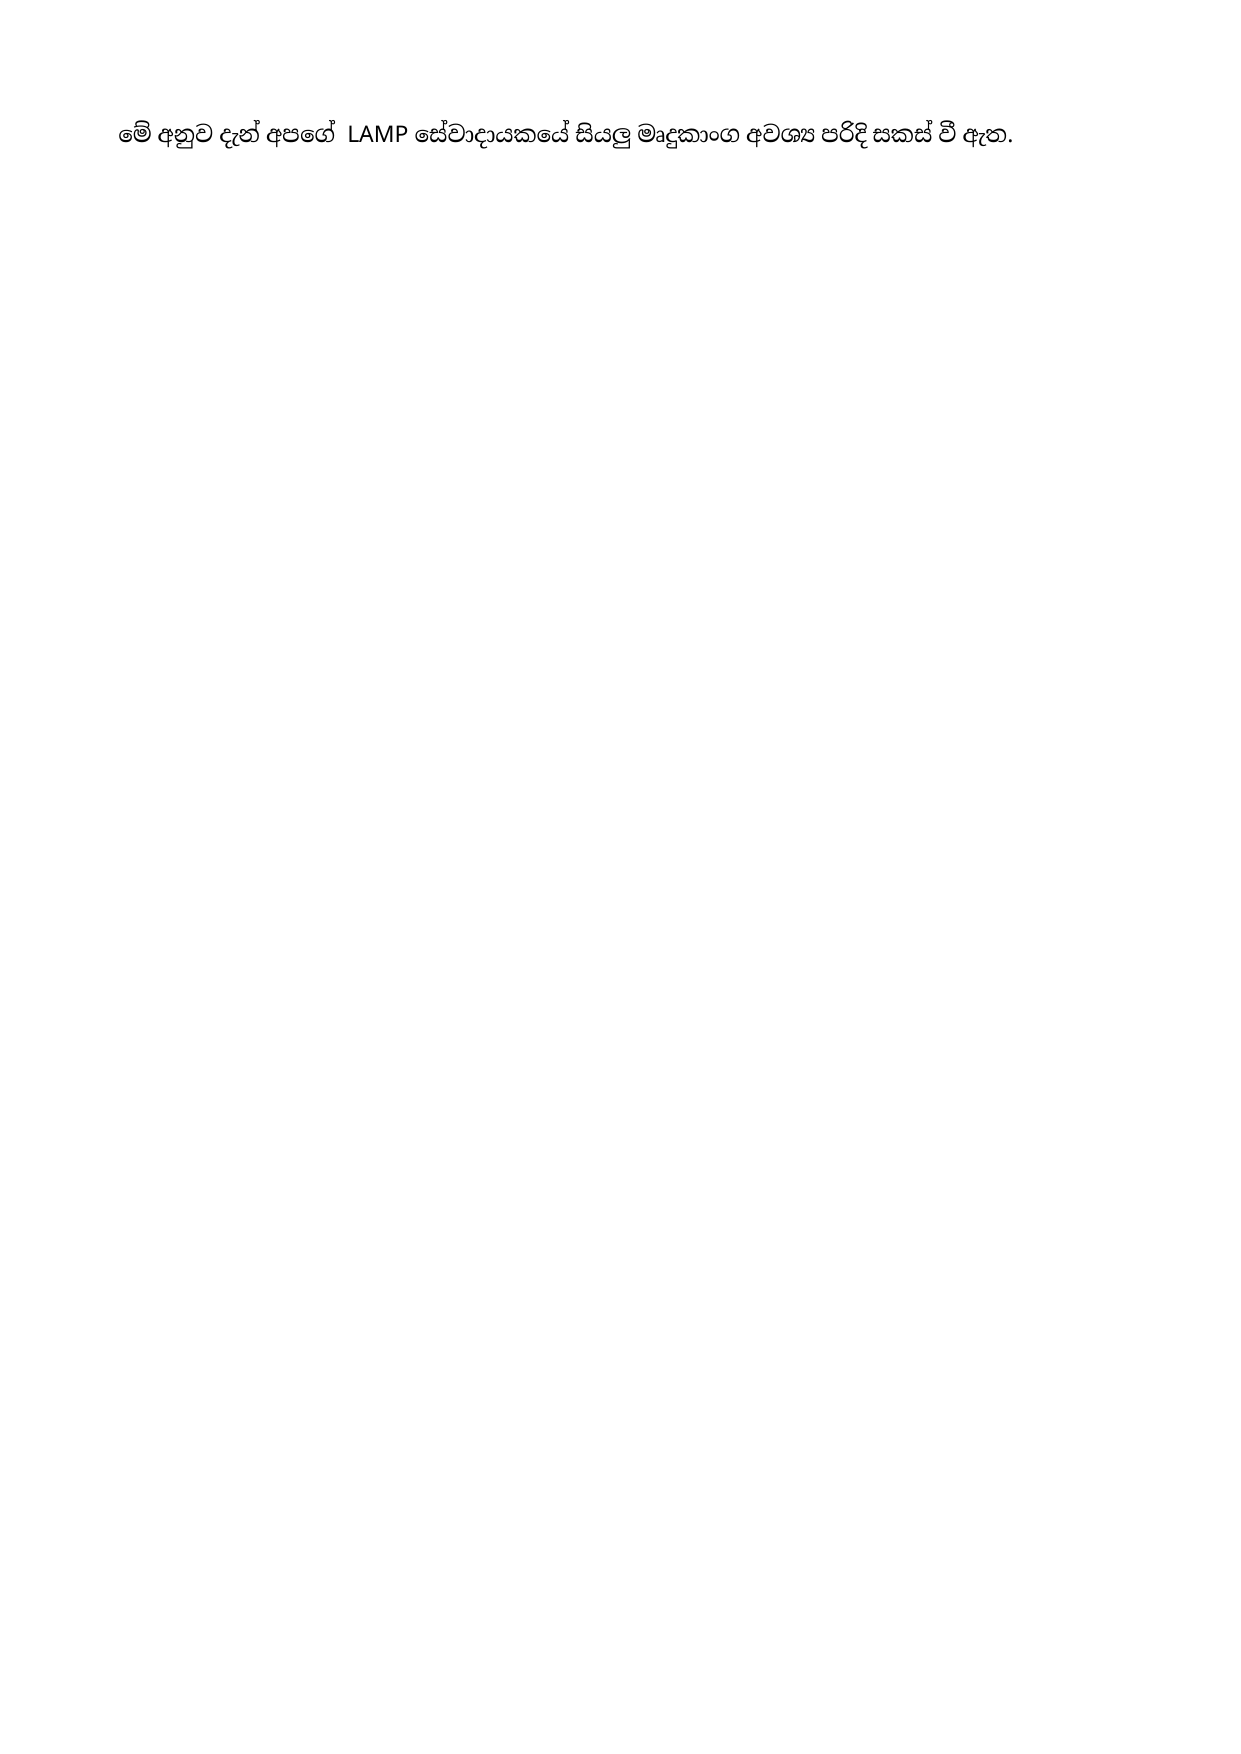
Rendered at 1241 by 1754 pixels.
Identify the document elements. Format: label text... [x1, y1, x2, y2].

text මේ අනුව දැන් අපගේ LAMP සේවාදායකයේ සියලු මෘදුකාංග අවශ්‍ය පරිදි සකස් වී ඇත. [118, 118, 1122, 149]
